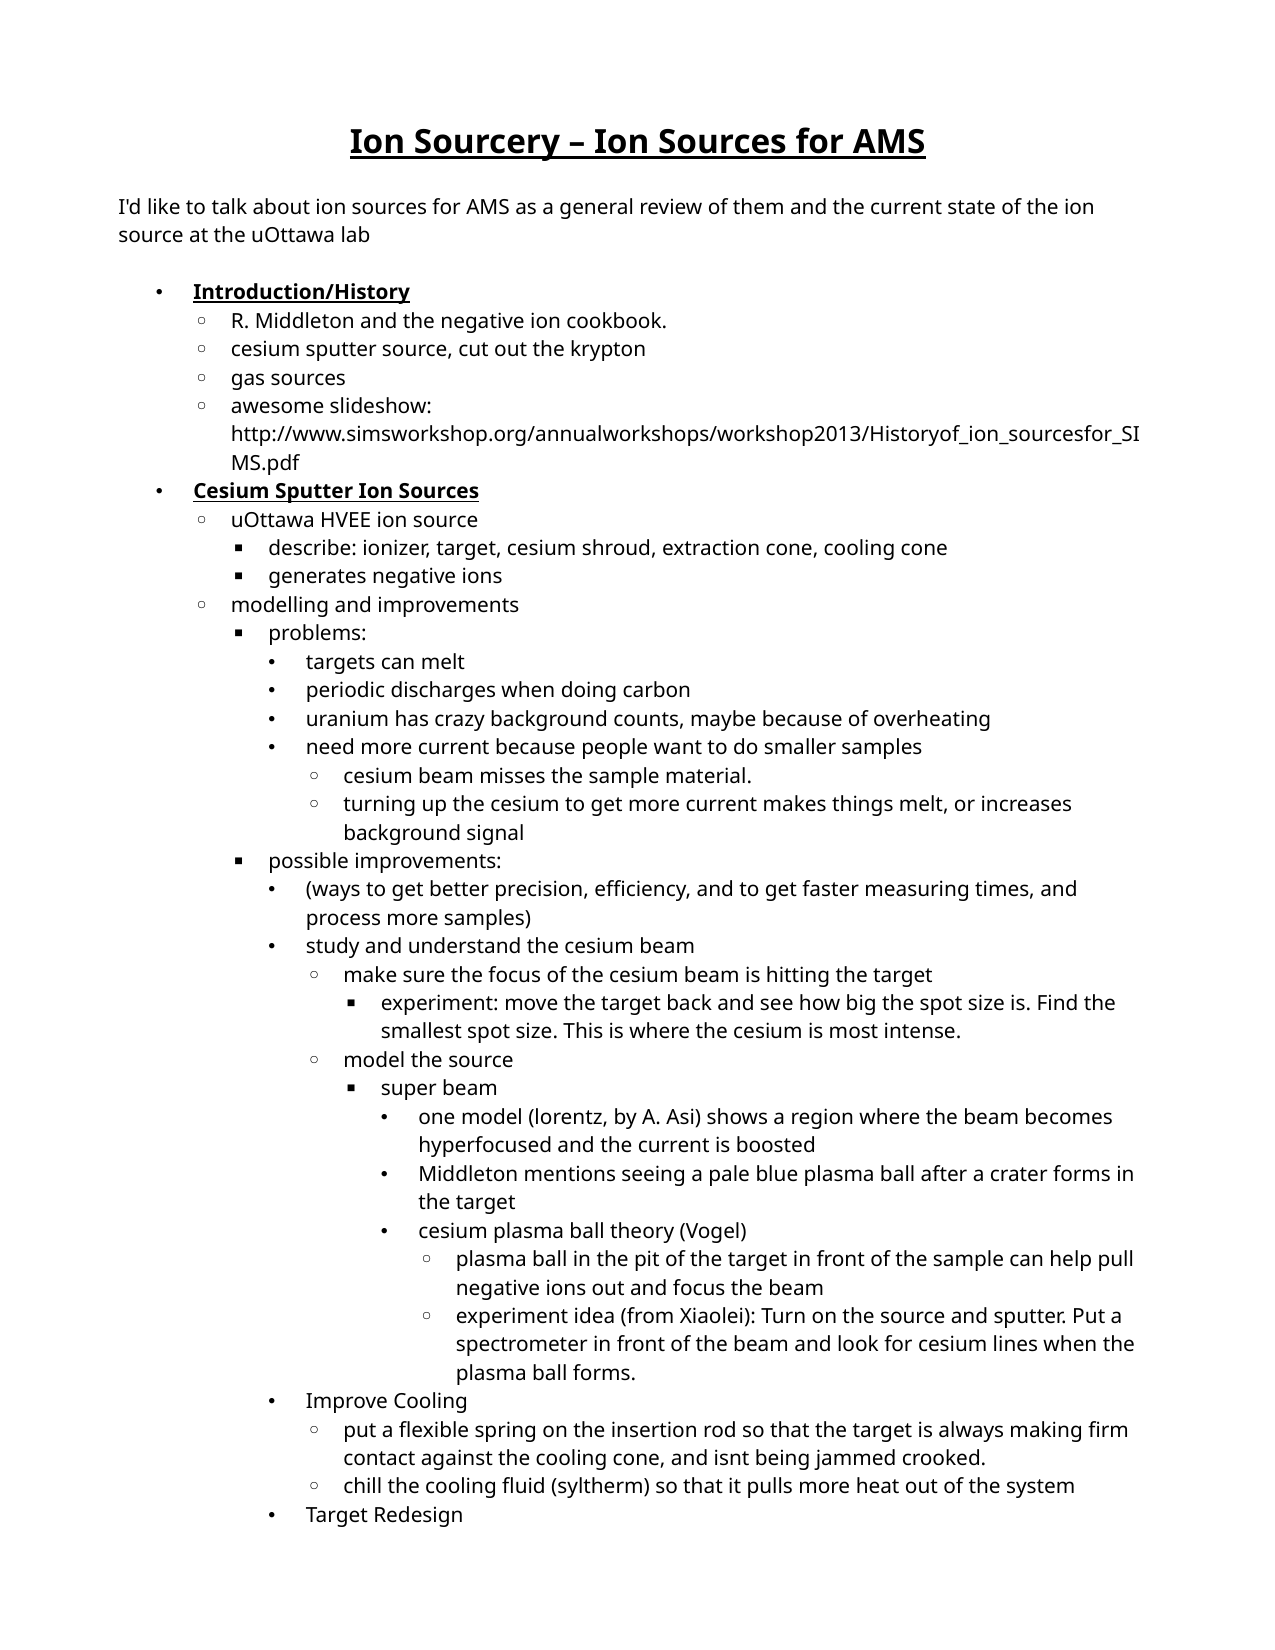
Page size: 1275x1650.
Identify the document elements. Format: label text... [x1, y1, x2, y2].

list targets can melt [268, 647, 1157, 675]
list modelling and improvements [193, 590, 1157, 618]
list one model (lorentz, by A. Asi) shows a region where the beam becomes hyperfocused and the current is boosted [381, 1102, 1157, 1159]
list uranium has crazy background counts, maybe because of overheating [268, 704, 1157, 732]
list cesium beam misses the sample material. [306, 761, 1157, 789]
list uOttawa HVEE ion source [193, 505, 1157, 533]
list R. Middleton and the negative ion cookbook. [193, 306, 1157, 334]
list gas sources [193, 363, 1157, 391]
list model the source [306, 1045, 1157, 1073]
list super beam [343, 1073, 1157, 1102]
list put a flexible spring on the insertion rod so that the target is always making firm contact against the cooling cone, and isnt being jammed crooked. [306, 1415, 1157, 1472]
list chill the cooling fluid (syltherm) so that it pulls more heat out of the system [306, 1472, 1157, 1500]
list need more current because people want to do smaller samples [268, 732, 1157, 761]
list Target Redesign [268, 1500, 1157, 1528]
list turning up the cesium to get more current makes things melt, or increases background signal [306, 789, 1157, 846]
list awesome slideshow: http://www.simsworkshop.org/annualworkshops/workshop2013/Historyof_ion_sourcesfor_SIMS.pdf [193, 391, 1157, 476]
text I'd like to talk about ion sources for AMS as a general review of them and the current state of the ion source at the uOttawa lab [118, 192, 1157, 249]
list cesium plasma ball theory (Vogel) [381, 1216, 1157, 1244]
list Middleton mentions seeing a pale blue plasma ball after a crater forms in the target [381, 1159, 1157, 1216]
list make sure the focus of the cesium beam is hitting the target [306, 960, 1157, 988]
list describe: ionizer, target, cesium shroud, extraction cone, cooling cone [231, 533, 1157, 562]
list periodic discharges when doing carbon [268, 675, 1157, 704]
list generates negative ions [231, 562, 1157, 590]
list Improve Cooling [268, 1386, 1157, 1415]
list experiment idea (from Xiaolei): Turn on the source and sputter. Put a spectrometer in front of the beam and look for cesium lines when the plasma ball forms. [418, 1301, 1157, 1386]
list Introduction/History [156, 277, 1157, 306]
list Cesium Sputter Ion Sources [156, 476, 1157, 505]
list cesium sputter source, cut out the krypton [193, 334, 1157, 363]
list problems: [231, 618, 1157, 647]
list study and understand the cesium beam [268, 931, 1157, 960]
list plasma ball in the pit of the target in front of the sample can help pull negative ions out and focus the beam [418, 1244, 1157, 1301]
text Ion Sourcery – Ion Sources for AMS [118, 118, 1157, 163]
list possible improvements: [231, 846, 1157, 874]
list experiment: move the target back and see how big the spot size is. Find the smallest spot size. This is where the cesium is most intense. [343, 988, 1157, 1045]
list (ways to get better precision, efficiency, and to get faster measuring times, and process more samples) [268, 874, 1157, 931]
